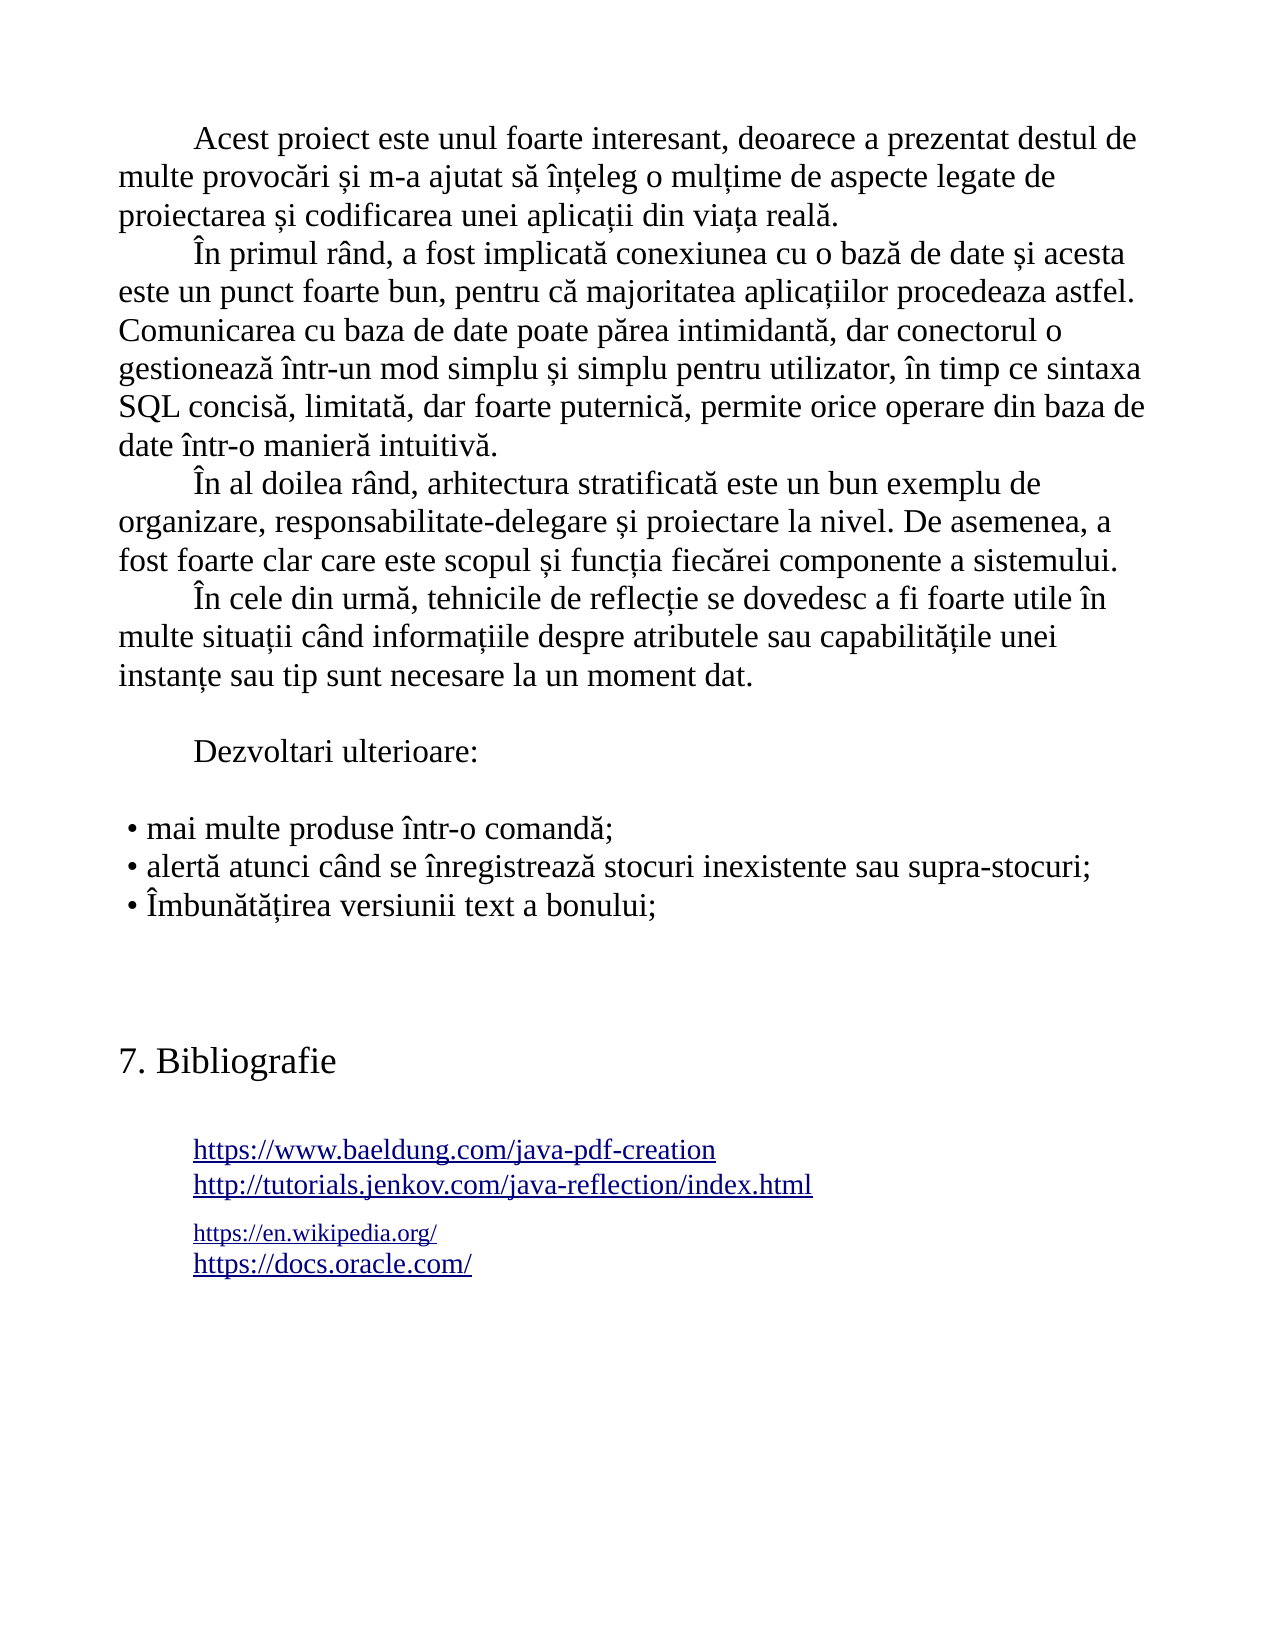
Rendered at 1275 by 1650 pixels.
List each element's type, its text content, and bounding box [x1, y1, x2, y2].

list https://www.baeldung.com/java-pdf-creation [118, 1124, 1157, 1167]
list • alertă atunci când se înregistrează stocuri inexistente sau supra-stocuri; [118, 846, 1157, 885]
list În cele din urmă, tehnicile de reflecție se dovedesc a fi foarte utile în multe situații când informațiile despre atributele sau capabilitățile unei instanțe sau tip sunt necesare la un moment dat. [118, 578, 1157, 693]
list În primul rând, a fost implicată conexiunea cu o bază de date și acesta este un punct foarte bun, pentru că majoritatea aplicațiilor procedeaza astfel. Comunicarea cu baza de date poate părea intimidantă, dar conectorul o gestionează într-un mod simplu și simplu pentru utilizator, în timp ce sintaxa SQL concisă, limitată, dar foarte puternică, permite orice operare din baza de date într-o manieră intuitivă. [118, 233, 1157, 463]
list 7. Bibliografie [118, 1038, 1157, 1081]
list Acest proiect este unul foarte interesant, deoarece a prezentat destul de multe provocări și m-a ajutat să înțeleg o mulțime de aspecte legate de proiectarea și codificarea unei aplicații din viața reală. [118, 118, 1157, 233]
list • mai multe produse într-o comandă; [118, 808, 1157, 846]
list În al doilea rând, arhitectura stratificată este un bun exemplu de organizare, responsabilitate-delegare și proiectare la nivel. De asemenea, a fost foarte clar care este scopul și funcția fiecărei componente a sistemului. [118, 463, 1157, 578]
text https://en.wikipedia.org/ [118, 1218, 1157, 1246]
list http://tutorials.jenkov.com/java-reflection/index.html [118, 1167, 1157, 1201]
list Dezvoltari ulterioare: [118, 731, 1157, 770]
text https://docs.oracle.com/ [118, 1246, 1157, 1280]
list • Îmbunătățirea versiunii text a bonului; [118, 885, 1157, 923]
